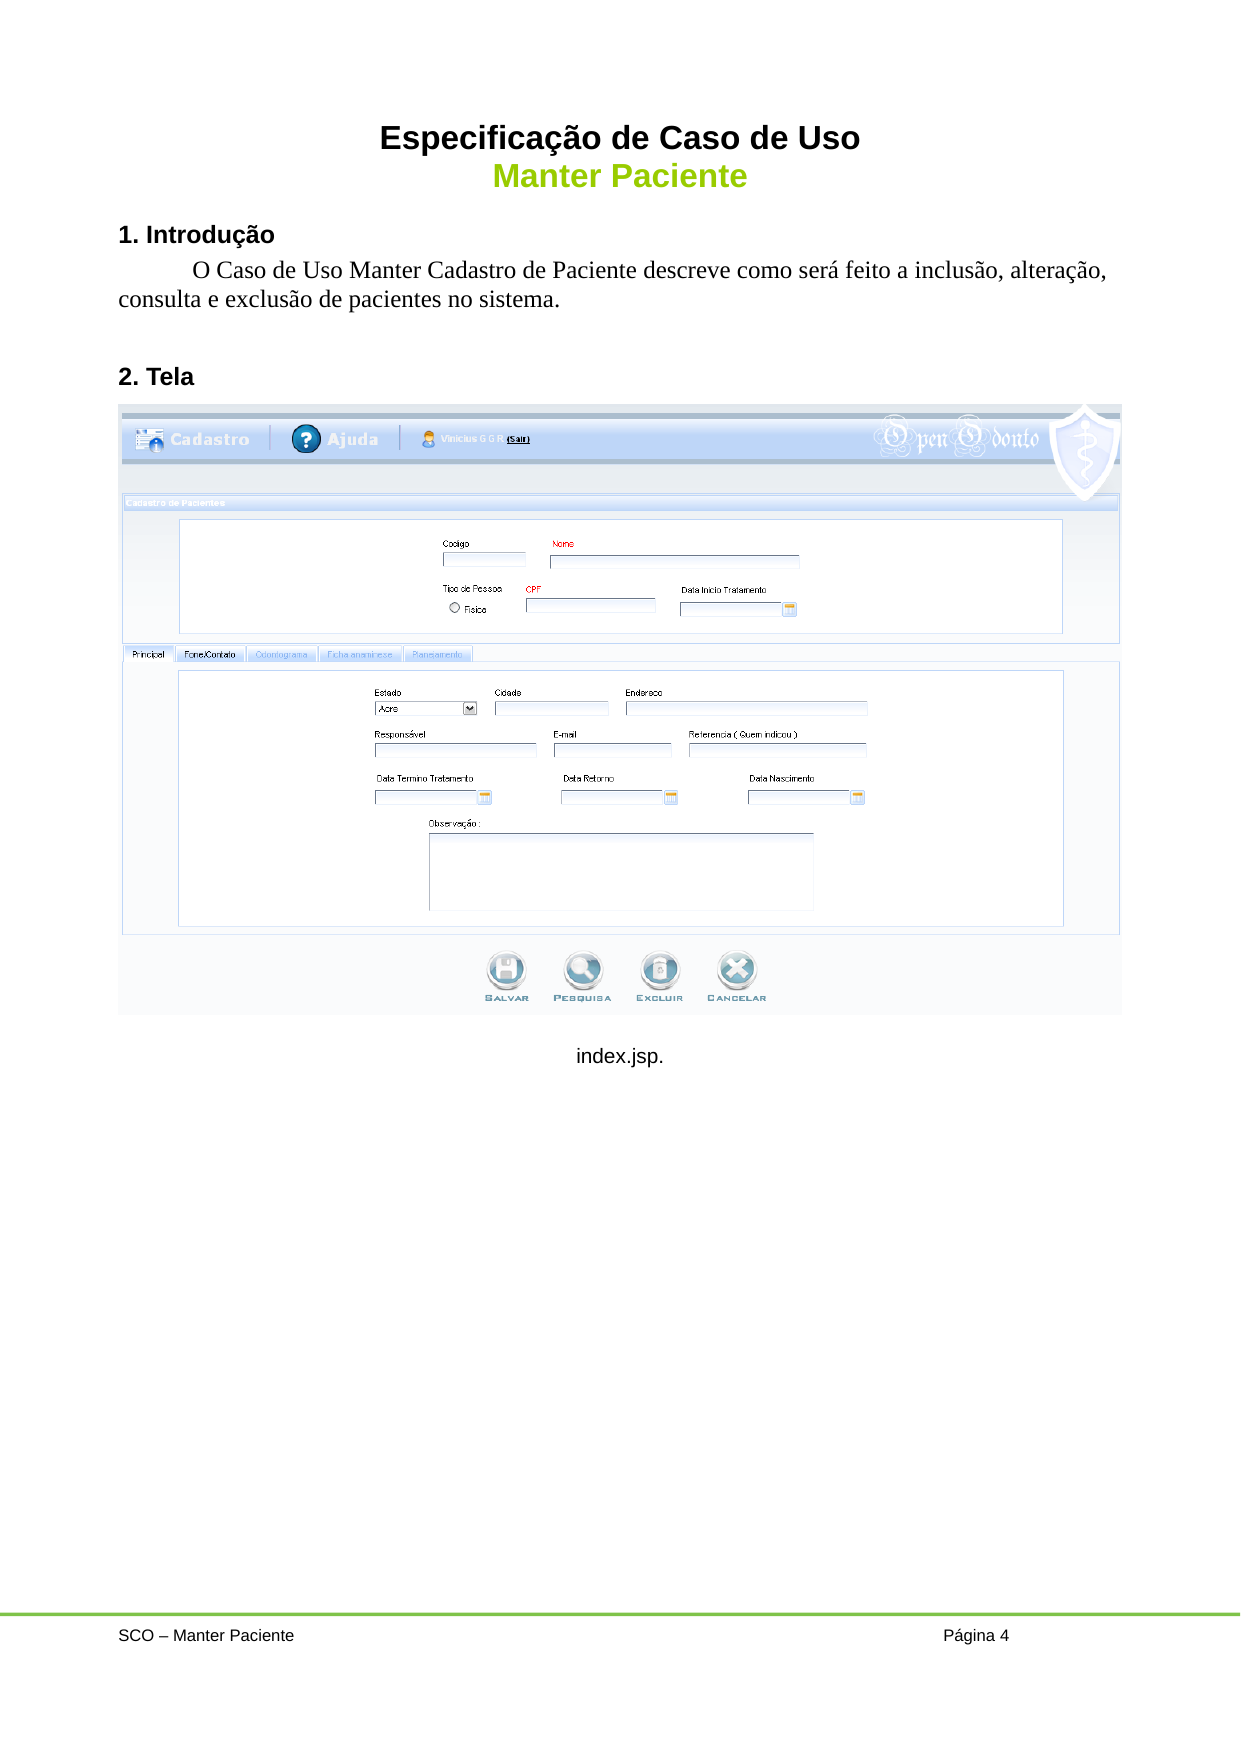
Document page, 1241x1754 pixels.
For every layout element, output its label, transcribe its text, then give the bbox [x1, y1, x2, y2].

title Manter Paciente [118, 157, 1122, 195]
text O Caso de Uso Manter Cadastro de Paciente descreve como será feito a inclusão, alteração, consulta e exclusão de pacientes no sistema. [118, 255, 1122, 312]
subtitle 1. Introdução [118, 220, 1122, 249]
picture [118, 404, 1122, 1015]
text index.jsp. [118, 1044, 1122, 1068]
subtitle 2. Tela [117, 361, 1122, 390]
title Especificação de Caso de Uso [118, 118, 1122, 157]
